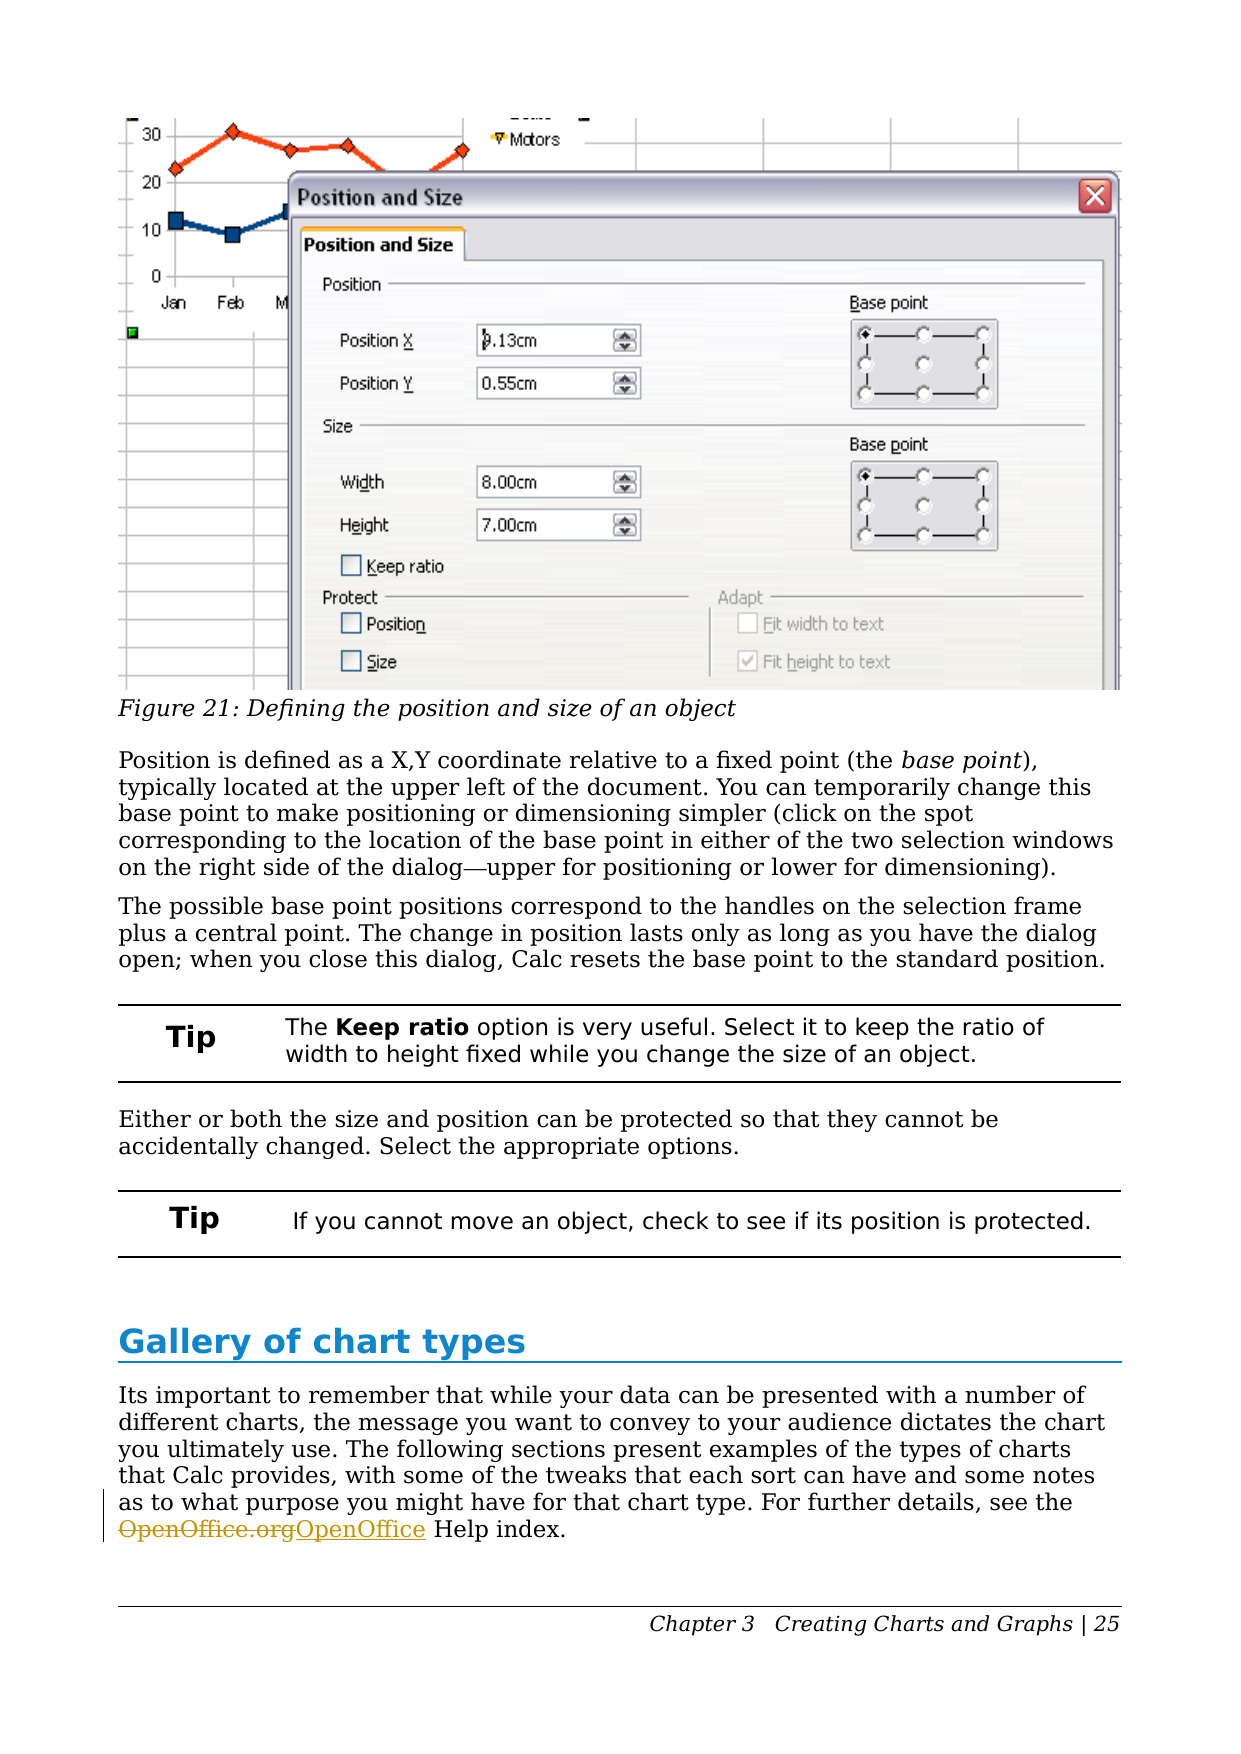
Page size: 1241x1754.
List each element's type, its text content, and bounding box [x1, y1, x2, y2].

subtitle Gallery of chart types [118, 1323, 1122, 1361]
text Its important to remember that while your data can be presented with a number of different charts, the message you want to convey to your audience dictates the chart you ultimately use. The following sections present examples of the types of charts that Calc provides, with some of the tweaks that each sort can have and some notes as to what purpose you might have for that chart type. For further details, see the OpenOffice Help index. [118, 1382, 1122, 1542]
text Position is defined as a X,Y coordinate relative to a fixed point (the base point), typically located at the upper left of the document. You can temporarily change this base point to make positioning or dimensioning simpler (click on the spot corresponding to the location of the base point in either of the two selection windows on the right side of the dialog—upper for positioning or lower for dimensioning). [118, 747, 1122, 881]
table_header Tip [118, 1006, 264, 1081]
picture [118, 118, 1123, 690]
text Either or both the size and position can be protected so that they cannot be accidentally changed. Select the appropriate options. [118, 1106, 1122, 1160]
table_header The Keep ratio option is very useful. Select it to keep the ratio of width to height fixed while you change the size of an object. [264, 1006, 1121, 1081]
table_header Tip [118, 1192, 271, 1256]
text The possible base point positions correspond to the handles on the selection frame plus a central point. The change in position lasts only as long as you have the dialog open; when you close this dialog, Calc resets the base point to the standard position. [118, 893, 1122, 973]
table_header If you cannot move an object, check to see if its position is protected. [271, 1192, 1121, 1256]
text Figure 21: Defining the position and size of an object [118, 695, 1122, 722]
